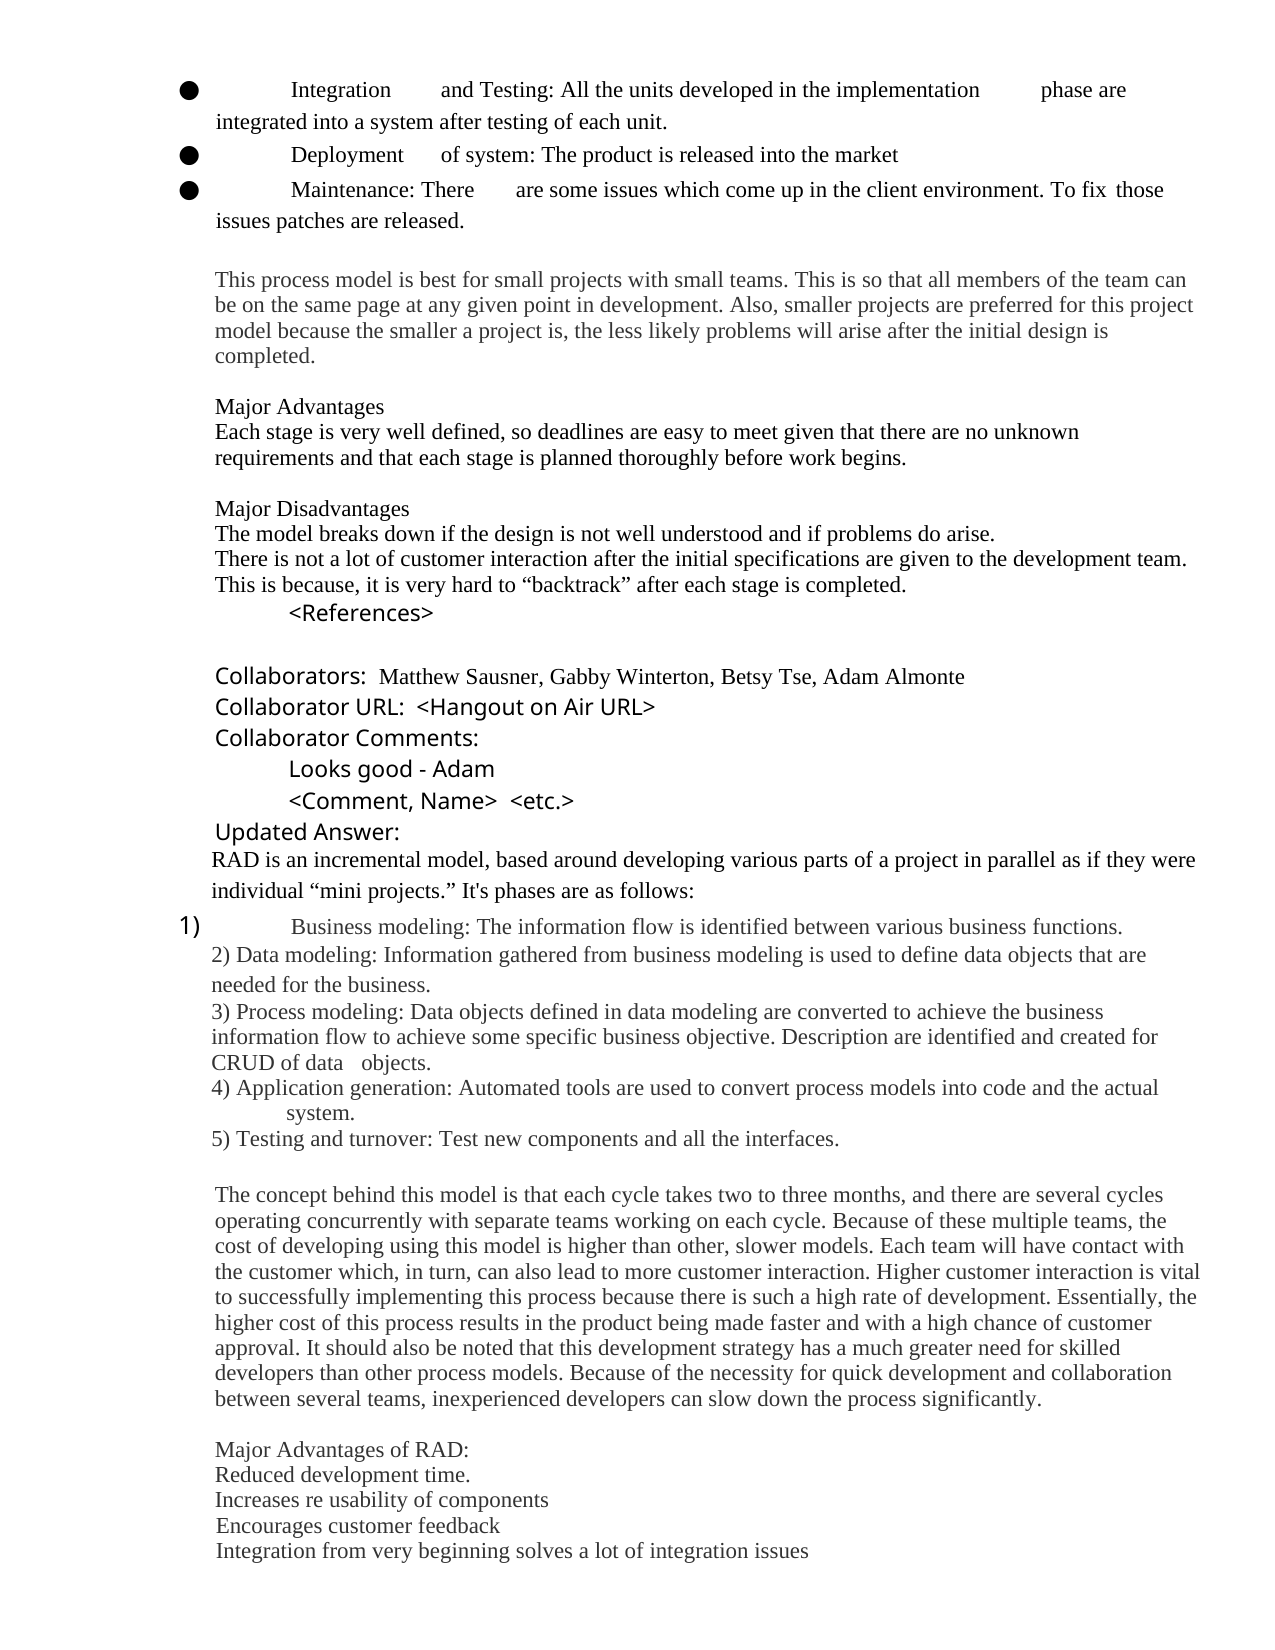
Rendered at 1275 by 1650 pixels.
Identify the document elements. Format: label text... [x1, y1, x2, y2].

text Integration from very beginning solves a lot of integration issues [141, 1538, 1204, 1564]
list Integration and Testing: All the units developed in the implementation phase are integrated into a system after testing of each unit. [178, 71, 1204, 136]
text Each stage is very well defined, so deadlines are easy to meet given that there are no unknown requirements and that each stage is planned thoroughly before work begins. [214, 419, 1204, 470]
text 4) Application generation: Automated tools are used to convert process models into code and the actual system. [211, 1075, 1204, 1126]
text This process model is best for small projects with small teams. This is so that all members of the team can be on the same page at any given point in development. Also, smaller projects are preferred for this project model because the smaller a project is, the less likely problems will arise after the initial design is completed. [214, 267, 1204, 368]
text The concept behind this model is that each cycle takes two to three months, and there are several cycles operating concurrently with separate teams working on each cycle. Because of these multiple teams, the cost of developing using this model is higher than other, slower models. Each team will have contact with the customer which, in turn, can also lead to more customer interaction. Higher customer interaction is vital to successfully implementing this process because there is such a high rate of development. Essentially, the higher cost of this process results in the product being made faster and with a high chance of customer approval. It should also be noted that this development strategy has a much greater need for skilled developers than other process models. Because of the necessity for quick development and collaboration between several teams, inexperienced developers can slow down the process significantly. [214, 1182, 1204, 1411]
list Maintenance: There are some issues which come up in the client environment. To fix those issues patches are released. [178, 170, 1204, 236]
text Major Advantages of RAD: [214, 1437, 1204, 1462]
text Reduced development time. [214, 1462, 1204, 1487]
list Deployment of system: The product is released into the market [178, 136, 1204, 170]
text Collaborator URL: <Hangout on Air URL> [214, 691, 1204, 722]
text 5) Testing and turnover: Test new components and all the interfaces. [211, 1126, 1204, 1151]
text Looks good - Adam <Comment, Name> <etc.> [288, 753, 1204, 816]
text 2) Data modeling: Information gathered from business modeling is used to define data objects that are needed for the business. [211, 942, 1204, 999]
text There is not a lot of customer interaction after the initial specifications are given to the development team. This is because, it is very hard to “backtrack” after each stage is completed. [214, 546, 1204, 597]
text Collaborator Comments: [214, 722, 1204, 753]
text <References> [288, 597, 1204, 628]
list Business modeling: The information flow is identified between various business functions. [178, 908, 1204, 942]
text Updated Answer: [214, 816, 1204, 847]
text RAD is an incremental model, based around developing various parts of a project in parallel as if they were individual “mini projects.” It's phases are as follows: [211, 847, 1204, 903]
text Encourages customer feedback [141, 1513, 1204, 1538]
text Major Advantages [214, 394, 1204, 419]
text 3) Process modeling: Data objects defined in data modeling are converted to achieve the business information flow to achieve some specific business objective. Description are identified and created for CRUD of data objects. [211, 999, 1204, 1075]
text Increases re usability of components [214, 1487, 1204, 1513]
text Major Disadvantages [214, 496, 1204, 521]
text The model breaks down if the design is not well understood and if problems do arise. [214, 521, 1204, 546]
text Collaborators: Matthew Sausner, Gabby Winterton, Betsy Tse, Adam Almonte [214, 660, 1204, 691]
